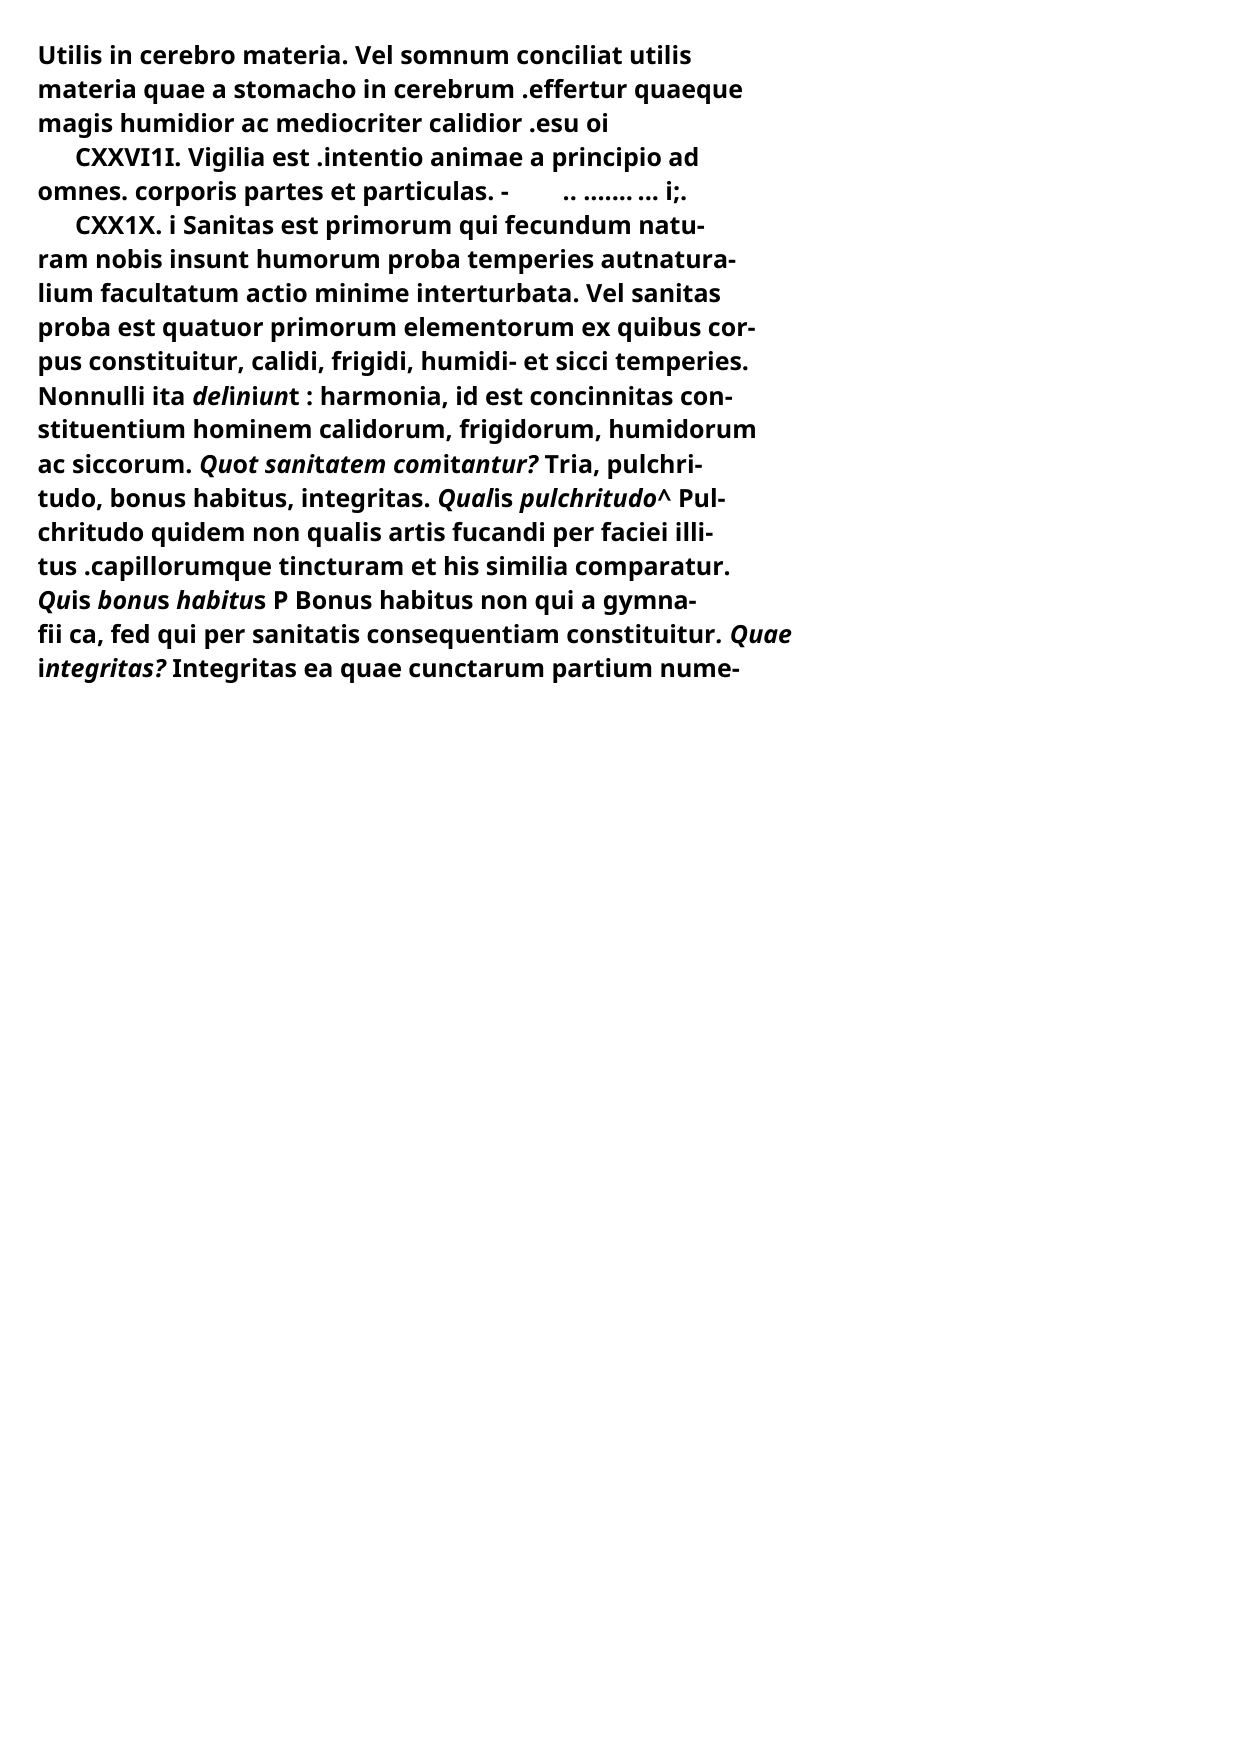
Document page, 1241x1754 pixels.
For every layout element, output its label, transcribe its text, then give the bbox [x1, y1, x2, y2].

text Utilis in cerebro materia. Vel somnum conciliat utilis materia quae a stomacho in cerebrum .effertur quaeque magis humidior ac mediocriter calidior .esu oi [37, 37, 1203, 140]
text CXXVI1I. Vigilia est .intentio animae a principio ad omnes. corporis partes et particulas. - .. ....... ... i;. [37, 140, 1203, 208]
text CXX1X. i Sanitas est primorum qui fecundum natu- ram nobis insunt humorum proba temperies autnatura- lium facultatum actio minime interturbata. Vel sanitas proba est quatuor primorum elementorum ex quibus cor- pus constituitur, calidi, frigidi, humidi- et sicci temperies. Nonnulli ita deliniunt : harmonia, id est concinnitas con- stituentium hominem calidorum, frigidorum, humidorum ac siccorum. Quot sanitatem comitantur? Tria, pulchri- tudo, bonus habitus, integritas. Qualis pulchritudo^ Pul- chritudo quidem non qualis artis fucandi per faciei illi- tus .capillorumque tincturam et his similia comparatur. Quis bonus habitus P Bonus habitus non qui a gymna- fii ca, fed qui per sanitatis consequentiam constituitur. Quae integritas? Integritas ea quae cunctarum partium nume- [37, 208, 1203, 685]
